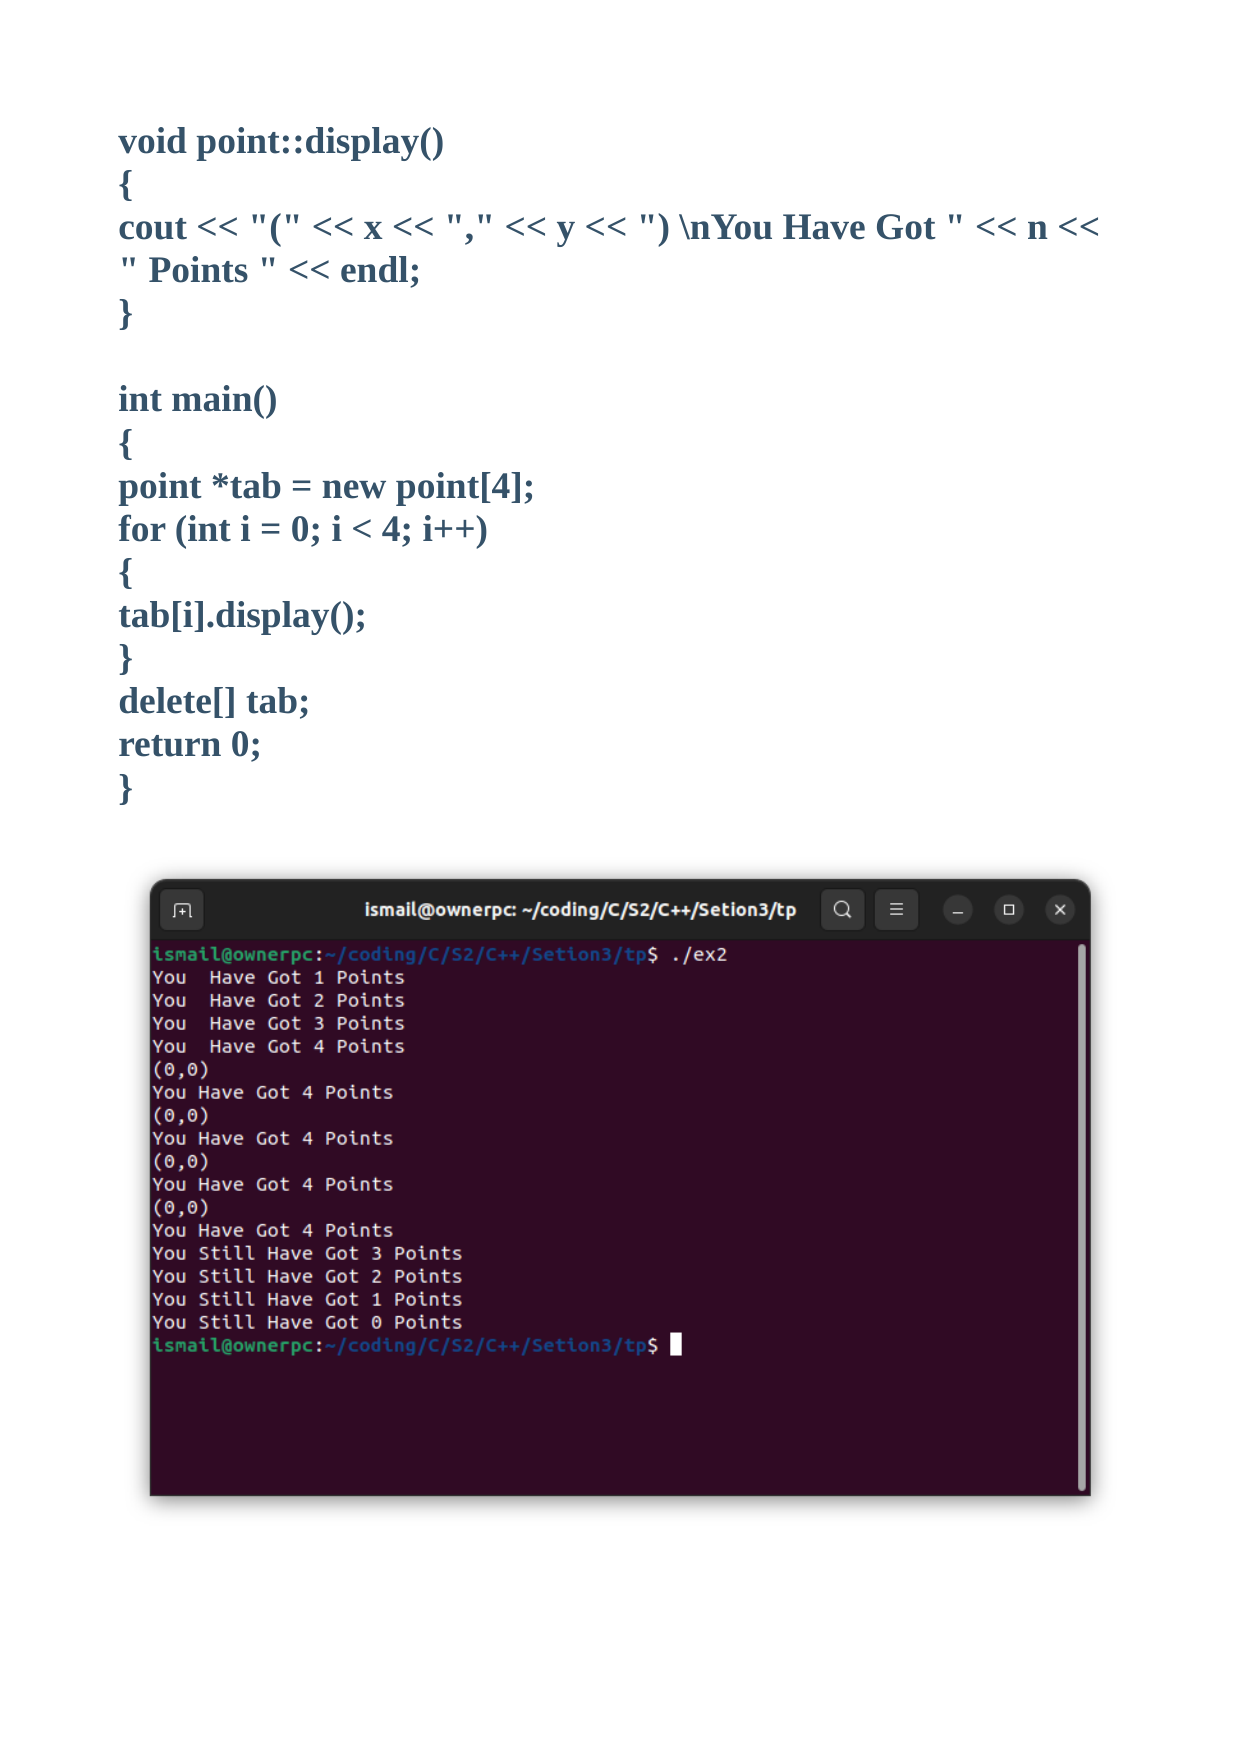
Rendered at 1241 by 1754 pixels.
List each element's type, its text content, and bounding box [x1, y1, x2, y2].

text cout << "(" << x << "," << y << ") \nYou Have Got " << n << " Points " << endl; [118, 204, 1122, 291]
text tab[i].display(); [118, 592, 1122, 636]
text { [118, 161, 1122, 204]
text delete[] tab; [118, 679, 1122, 722]
text return 0; [118, 722, 1122, 765]
text { [118, 549, 1122, 592]
text void point::display() [118, 118, 1122, 161]
text } [118, 291, 1122, 334]
text { [118, 420, 1122, 463]
text int main() [118, 377, 1122, 420]
text for (int i = 0; i < 4; i++) [118, 506, 1122, 549]
text point *tab = new point[4]; [118, 463, 1122, 506]
text } [118, 765, 1122, 808]
picture [118, 851, 1123, 1532]
text } [118, 636, 1122, 679]
